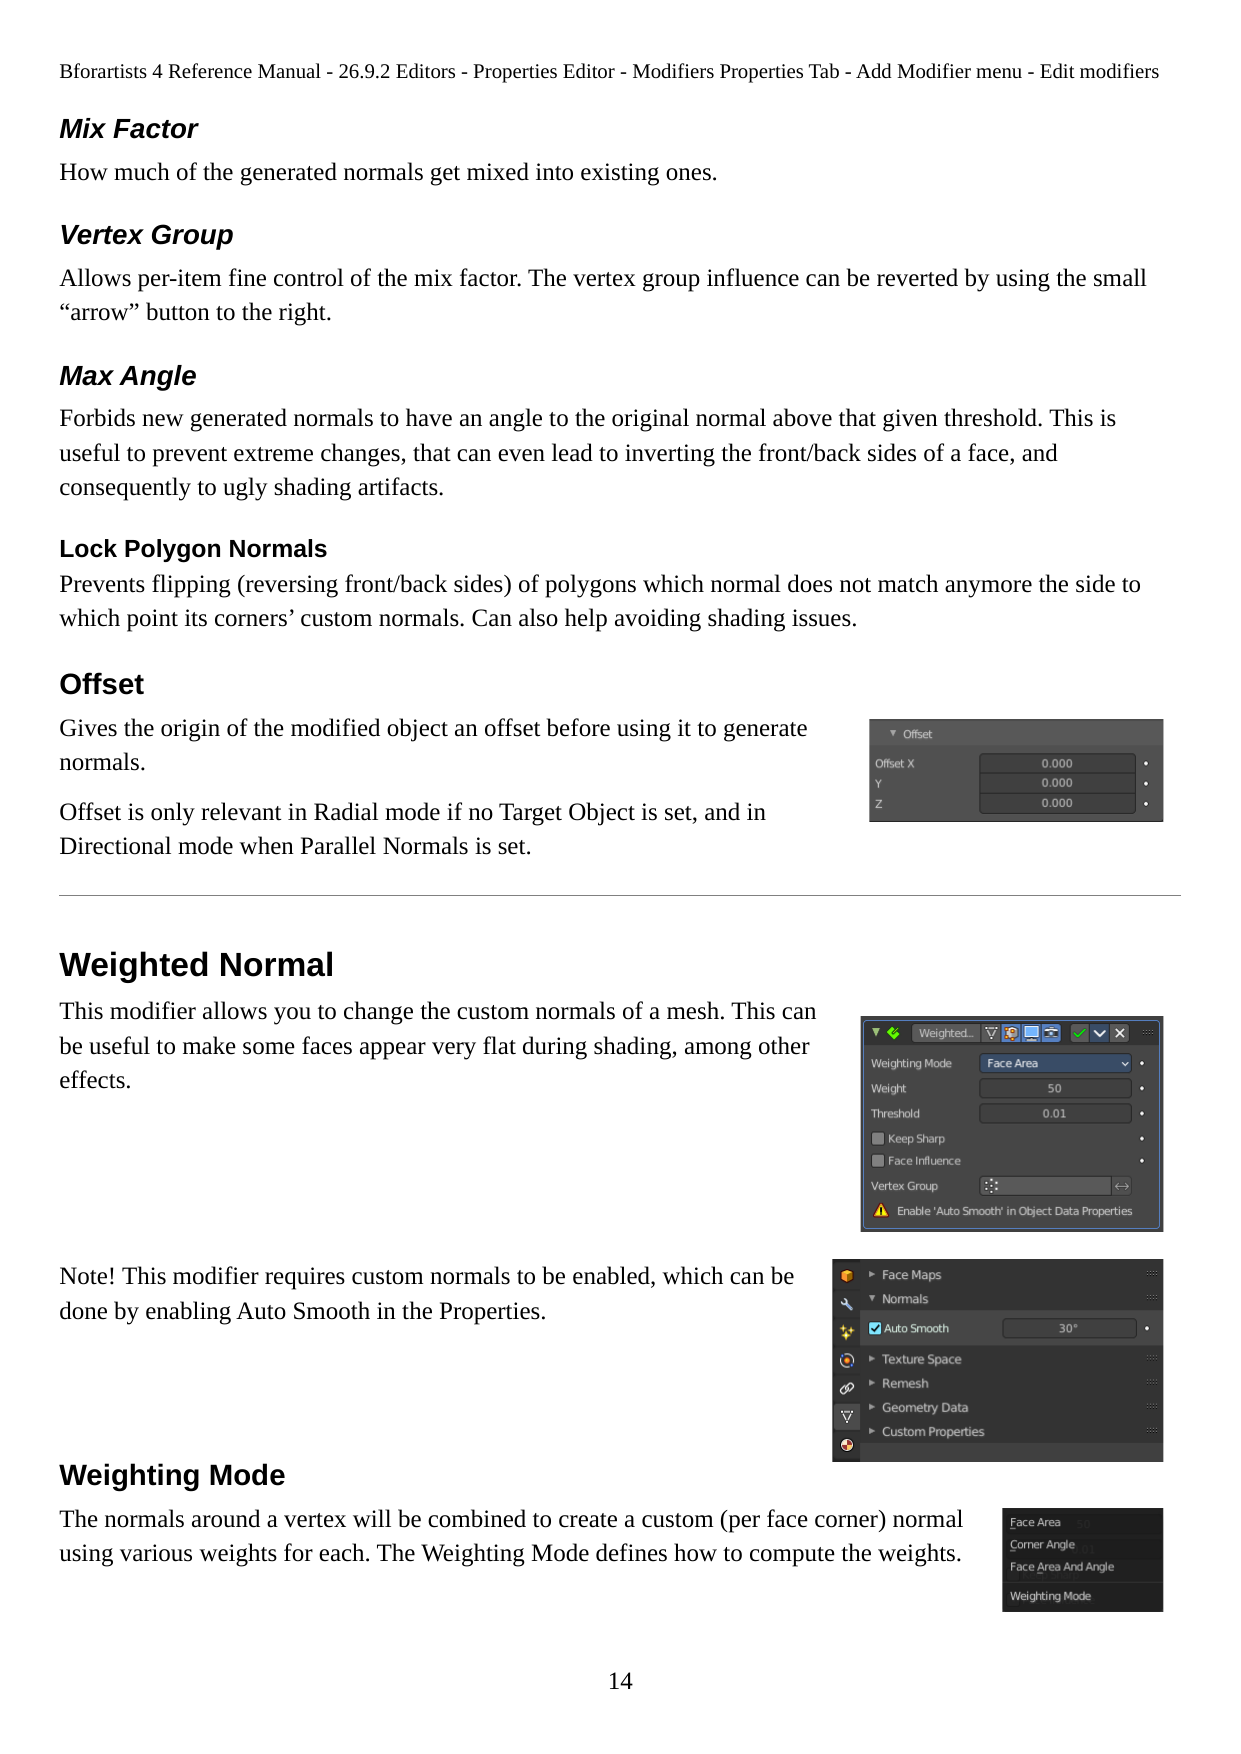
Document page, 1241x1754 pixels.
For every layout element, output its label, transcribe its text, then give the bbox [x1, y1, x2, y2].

picture [869, 719, 1164, 822]
text Note! This modifier requires custom normals to be enabled, which can be done by enabling Auto Smooth in the Properties. [59, 1261, 832, 1325]
picture [832, 1259, 1164, 1462]
subtitle Lock Polygon Normals [59, 534, 1181, 562]
subtitle Weighting Mode [59, 1458, 1181, 1491]
text Forbids new generated normals to have an angle to the original normal above that given threshold. This is useful to prevent extreme changes, that can even lead to inverting the front/back sides of a face, and consequently to ugly shading artifacts. [59, 403, 1181, 501]
text Offset is only relevant in Radial mode if no Target Object is set, and in Directional mode when Parallel Normals is set. [59, 797, 1181, 860]
text Prevents flipping (reversing front/back sides) of polygons which normal does not match anymore the side to which point its corners’ custom normals. Can also help avoiding shading issues. [59, 569, 1181, 632]
subtitle Vertex Group [59, 218, 1181, 250]
text How much of the generated normals get mixed into existing ones. [59, 157, 1181, 186]
subtitle Weighted Normal [59, 945, 1181, 984]
subtitle Max Angle [59, 359, 1181, 391]
text Gives the origin of the modified object an offset before using it to generate normals. [59, 713, 1181, 776]
picture [1002, 1508, 1164, 1612]
subtitle Offset [59, 667, 1181, 701]
text The normals around a vertex will be combined to create a custom (per face corner) normal using various weights for each. The Weighting Mode defines how to compute the weights. [59, 1504, 1181, 1567]
text Allows per-item fine control of the mix factor. The vertex group influence can be reverted by using the small “arrow” button to the right. [59, 263, 1181, 326]
picture [860, 1016, 1164, 1232]
subtitle Mix Factor [59, 113, 1181, 144]
text This modifier allows you to change the custom normals of a mesh. This can be useful to make some faces appear very flat during shading, among other effects. [59, 996, 1181, 1094]
